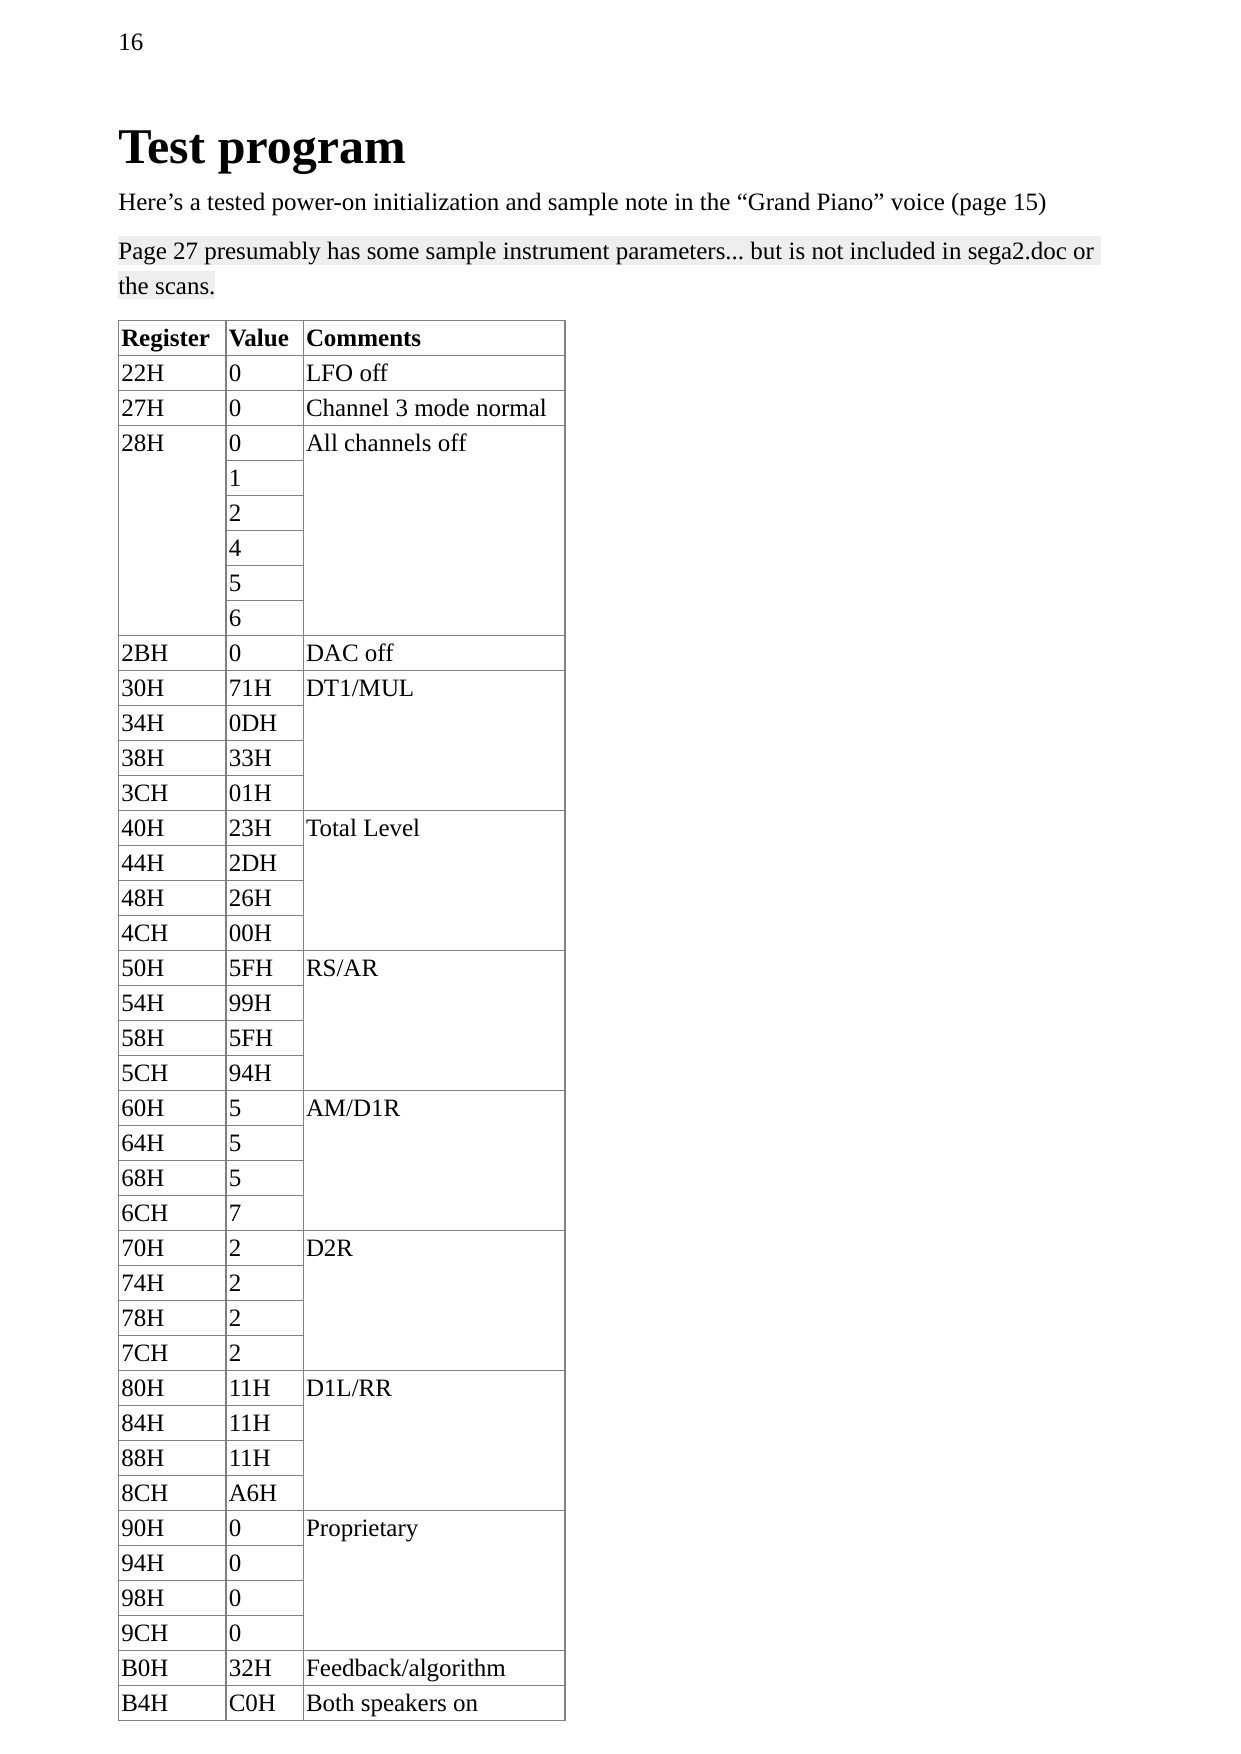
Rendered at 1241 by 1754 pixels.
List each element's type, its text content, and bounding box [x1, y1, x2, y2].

table_cell 40H [119, 811, 225, 845]
table_cell 0 [227, 1616, 303, 1650]
table_cell 2 [227, 1336, 303, 1370]
table_cell 5 [227, 1126, 303, 1160]
table_cell A6H [227, 1476, 303, 1510]
table_cell 28H [119, 426, 225, 635]
table_cell B4H [119, 1686, 225, 1720]
table_cell 8CH [119, 1476, 225, 1510]
table_cell 1 [227, 461, 303, 495]
table_cell 2 [227, 496, 303, 530]
table_cell Feedback/algorithm [304, 1651, 564, 1685]
table_cell 80H [119, 1371, 225, 1405]
table_cell 48H [119, 881, 225, 915]
table_cell 7CH [119, 1336, 225, 1370]
table_cell Proprietary [304, 1511, 564, 1650]
table_cell 74H [119, 1266, 225, 1300]
subtitle Test program [118, 117, 1122, 175]
table_cell 2 [227, 1231, 303, 1265]
table_cell 78H [119, 1301, 225, 1335]
table_cell 2 [227, 1266, 303, 1300]
table_cell 68H [119, 1161, 225, 1195]
table_cell 9CH [119, 1616, 225, 1650]
table_cell D2R [304, 1231, 564, 1370]
table_cell 98H [119, 1581, 225, 1615]
table_cell 0 [227, 636, 303, 670]
text Page 27 presumably has some sample instrument parameters... but is not included in sega2.doc or the scans. [118, 236, 1122, 299]
table_cell Both speakers on [304, 1686, 564, 1720]
table_cell 26H [227, 881, 303, 915]
table_cell 84H [119, 1406, 225, 1440]
table_cell AM/D1R [304, 1091, 564, 1230]
table_cell 2DH [227, 846, 303, 880]
table_cell 33H [227, 741, 303, 775]
table_cell All channels off [304, 426, 564, 635]
table_cell 22H [119, 356, 225, 390]
table_cell 50H [119, 951, 225, 985]
table_cell 6CH [119, 1196, 225, 1230]
table_cell 64H [119, 1126, 225, 1160]
table_cell 54H [119, 986, 225, 1020]
table_cell 3CH [119, 776, 225, 810]
table_cell 00H [227, 916, 303, 950]
table_cell 30H [119, 671, 225, 705]
table_cell C0H [227, 1686, 303, 1720]
table_cell 5CH [119, 1056, 225, 1090]
table_cell 44H [119, 846, 225, 880]
table_cell DAC off [304, 636, 564, 670]
table_cell 71H [227, 671, 303, 705]
table_cell 5 [227, 1161, 303, 1195]
table_cell 5FH [227, 1021, 303, 1055]
table_cell 0DH [227, 706, 303, 740]
table_header Register [119, 321, 225, 355]
table_cell B0H [119, 1651, 225, 1685]
table_cell 7 [227, 1196, 303, 1230]
table_cell 99H [227, 986, 303, 1020]
table_cell 94H [119, 1546, 225, 1580]
table_cell DT1/MUL [304, 671, 564, 810]
text Here’s a tested power-on initialization and sample note in the “Grand Piano” voice (page 15) [118, 187, 1122, 216]
table_cell 90H [119, 1511, 225, 1545]
table_cell 4 [227, 531, 303, 565]
table_cell 2BH [119, 636, 225, 670]
table_header Value [227, 321, 303, 355]
table_cell 01H [227, 776, 303, 810]
table_cell 5 [227, 566, 303, 600]
table_cell 94H [227, 1056, 303, 1090]
table_cell 0 [227, 1581, 303, 1615]
table_cell D1L/RR [304, 1371, 564, 1510]
table_cell 0 [227, 391, 303, 425]
table_cell 88H [119, 1441, 225, 1475]
table_cell 0 [227, 1511, 303, 1545]
table_cell 58H [119, 1021, 225, 1055]
table_cell 27H [119, 391, 225, 425]
table_cell 32H [227, 1651, 303, 1685]
table_header Comments [304, 321, 564, 355]
table_cell 5 [227, 1091, 303, 1125]
table_cell 0 [227, 426, 303, 460]
table_cell LFO off [304, 356, 564, 390]
table_cell 34H [119, 706, 225, 740]
table_cell 23H [227, 811, 303, 845]
table_cell 0 [227, 356, 303, 390]
table_cell 38H [119, 741, 225, 775]
table_cell 4CH [119, 916, 225, 950]
table_cell 60H [119, 1091, 225, 1125]
table_cell Channel 3 mode normal [304, 391, 564, 425]
table_cell RS/AR [304, 951, 564, 1090]
table_cell 11H [227, 1371, 303, 1405]
table_cell 70H [119, 1231, 225, 1265]
table_cell Total Level [304, 811, 564, 950]
table_cell 11H [227, 1406, 303, 1440]
table_cell 0 [227, 1546, 303, 1580]
table_cell 5FH [227, 951, 303, 985]
table_cell 11H [227, 1441, 303, 1475]
table_cell 6 [227, 601, 303, 635]
table_cell 2 [227, 1301, 303, 1335]
